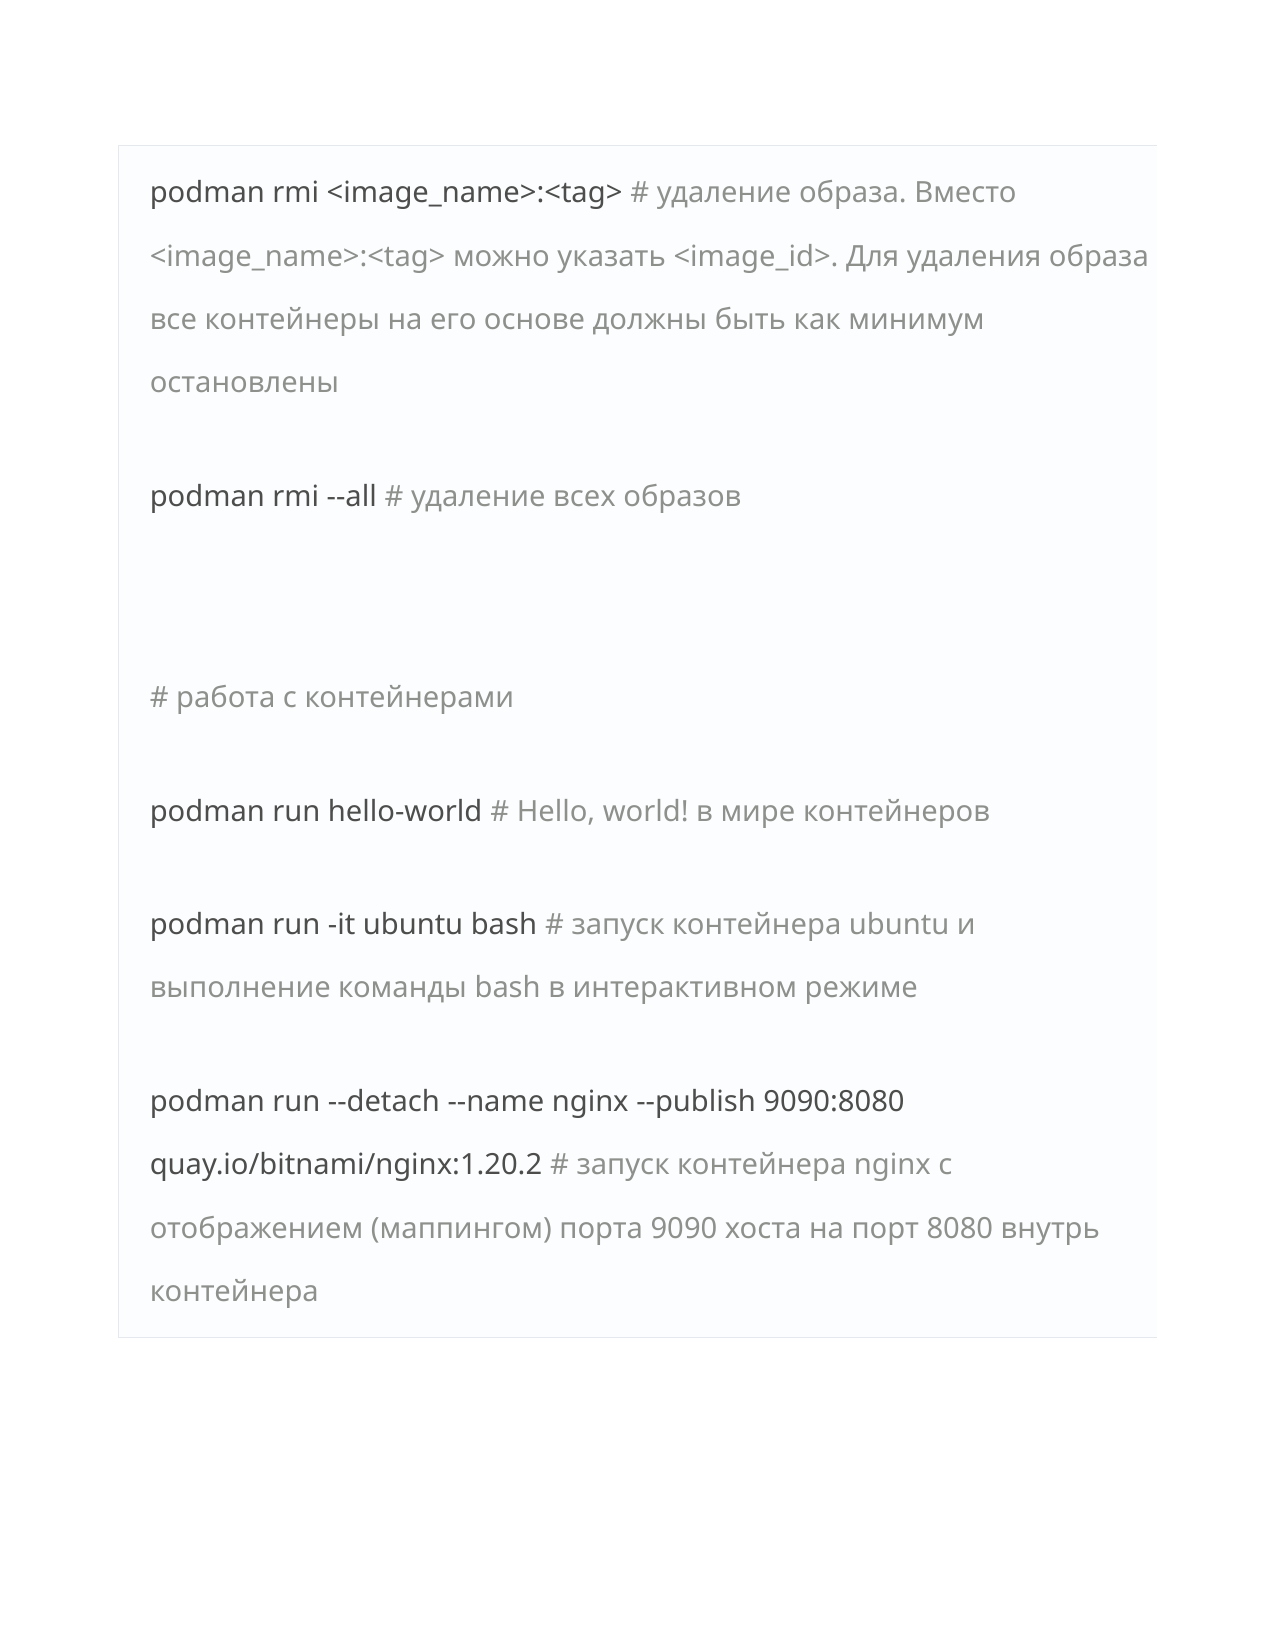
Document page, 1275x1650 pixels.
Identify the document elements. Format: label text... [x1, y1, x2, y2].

text podman run hello-world # Hello, world! в мире контейнеров [119, 763, 1157, 829]
text podman rmi --all # удаление всех образов [119, 448, 1157, 515]
text podman rmi <image_name>:<tag> # удаление образа. Вместо <image_name>:<tag> можно указать <image_id>. Для удаления образа все контейнеры на его основе должны быть как минимум остановлены [119, 146, 1157, 401]
text podman run -it ubuntu bash # запуск контейнера ubuntu и выполнение команды bash в интерактивном режиме [119, 877, 1157, 1006]
text # работа с контейнерами [119, 650, 1157, 716]
text podman run --detach --name nginx --publish 9090:8080 quay.io/bitnami/nginx:1.20.2 # запуск контейнера nginx с отображением (маппингом) порта 9090 хоста на порт 8080 внутрь контейнера [119, 1053, 1157, 1337]
